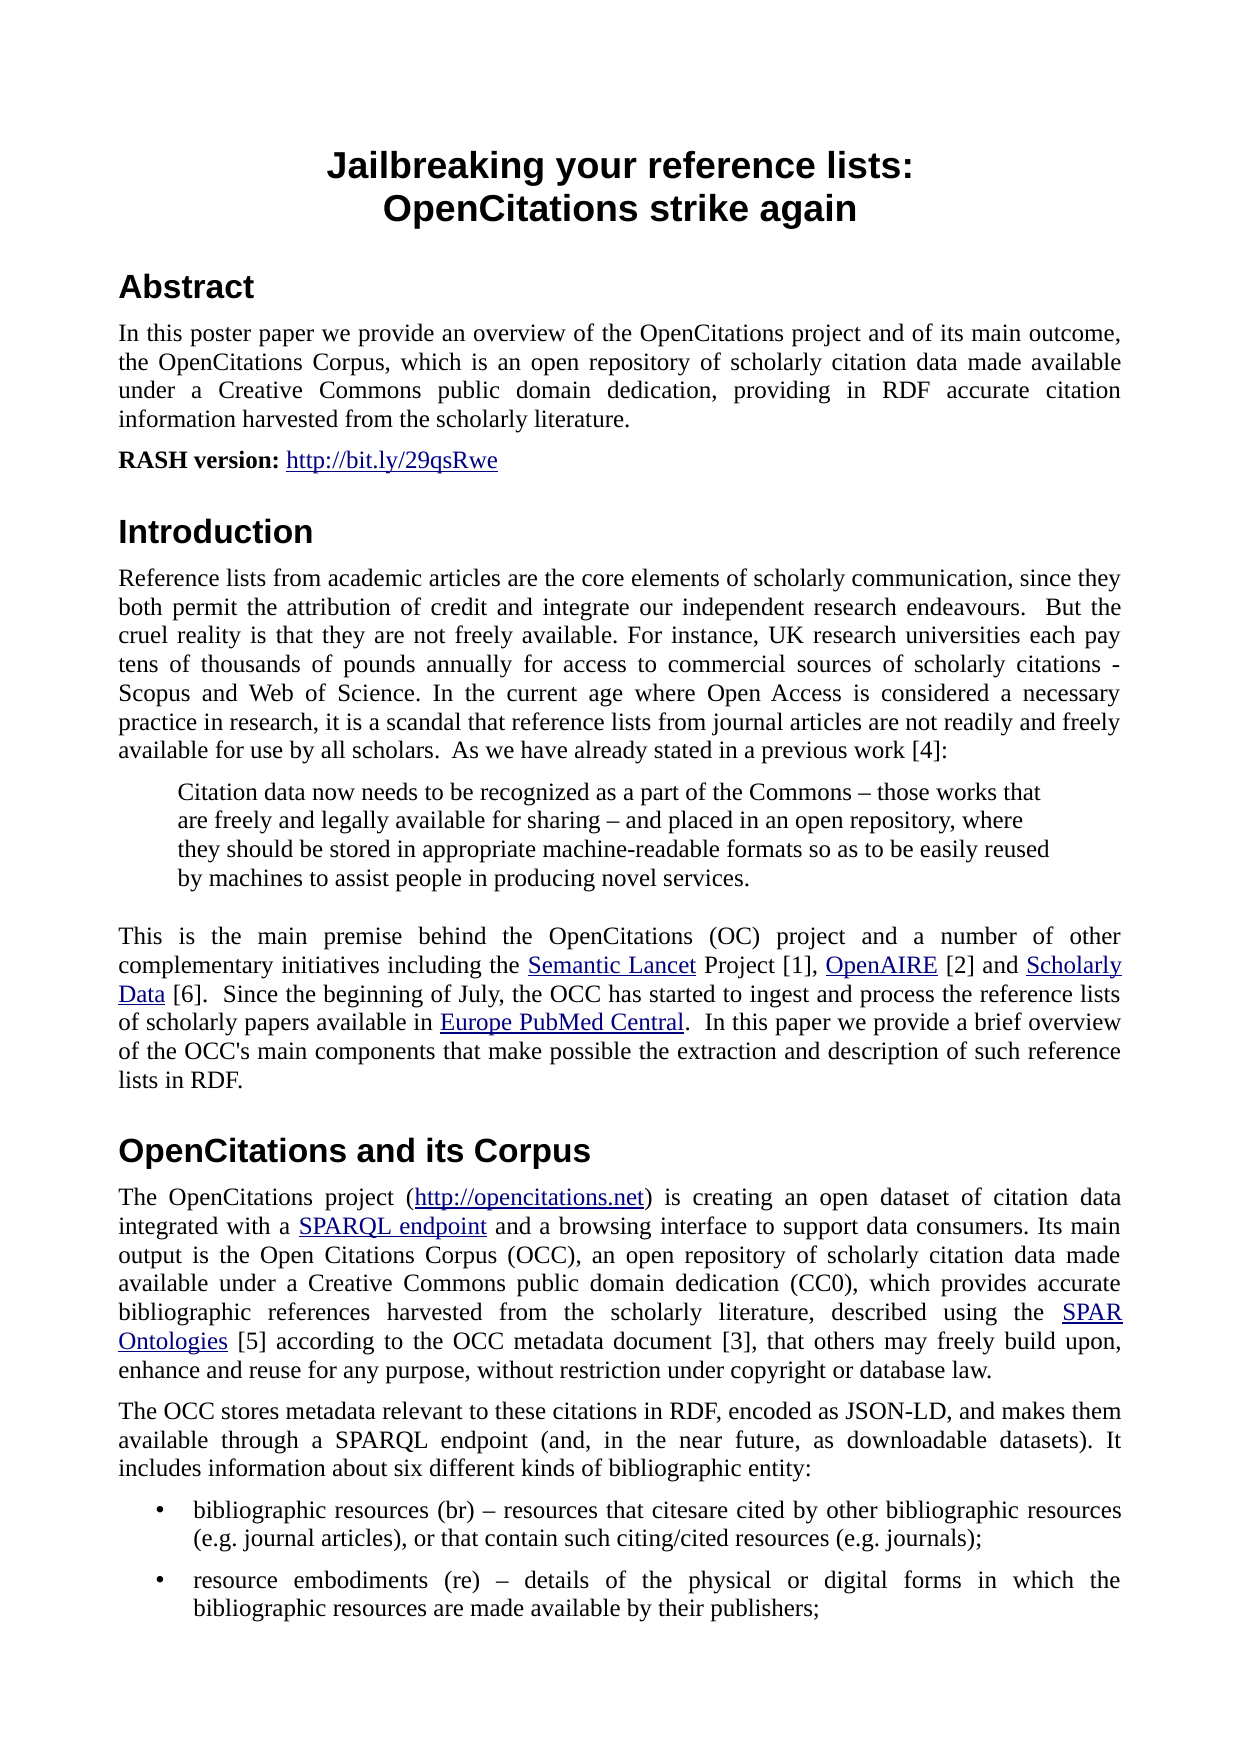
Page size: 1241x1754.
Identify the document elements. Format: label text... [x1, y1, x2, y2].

text The OCC stores metadata relevant to these citations in RDF, encoded as JSON-LD, and makes them available through a SPARQL endpoint (and, in the near future, as downloadable datasets). It includes information about six different kinds of bibliographic entity: [118, 1396, 1122, 1482]
text The OpenCitations project (http://opencitations.net) is creating an open dataset of citation data integrated with a SPARQL endpoint and a browsing interface to support data consumers. Its main output is the Open Citations Corpus (OCC), an open repository of scholarly citation data made available under a Creative Commons public domain dedication (CC0), which provides accurate bibliographic references harvested from the scholarly literature, described using the SPAR Ontologies [5] according to the OCC metadata document [3], that others may freely build upon, enhance and reuse for any purpose, without restriction under copyright or database law. [118, 1182, 1122, 1383]
text This is the main premise behind the OpenCitations (OC) project and a number of other complementary initiatives including the Semantic Lancet Project [1], OpenAIRE [2] and Scholarly Data [6]. Since the beginning of July, the OCC has started to ingest and process the reference lists of scholarly papers available in Europe PubMed Central. In this paper we provide a brief overview of the OCC's main components that make possible the extraction and description of such reference lists in RDF. [118, 921, 1122, 1094]
list resource embodiments (re) – details of the physical or digital forms in which the bibliographic resources are made available by their publishers; [156, 1565, 1122, 1622]
subtitle Abstract [118, 267, 1122, 306]
text Reference lists from academic articles are the core elements of scholarly communication, since they both permit the attribution of credit and integrate our independent research endeavours. But the cruel reality is that they are not freely available. For instance, UK research universities each pay tens of thousands of pounds annually for access to commercial sources of scholarly citations - Scopus and Web of Science. In the current age where Open Access is considered a necessary practice in research, it is a scandal that reference lists from journal articles are not readily and freely available for use by all scholars. As we have already stated in a previous work [4]: [118, 563, 1122, 764]
list bibliographic resources (br) – resources that citesare cited by other bibliographic resources (e.g. journal articles), or that contain such citing/cited resources (e.g. journals); [156, 1495, 1122, 1552]
text In this poster paper we provide an overview of the OpenCitations project and of its main outcome, the OpenCitations Corpus, which is an open repository of scholarly citation data made available under a Creative Commons public domain dedication, providing in RDF accurate citation information harvested from the scholarly literature. [118, 318, 1122, 433]
title Jailbreaking your reference lists: OpenCitations strike again [118, 143, 1122, 229]
text Citation data now needs to be recognized as a part of the Commons – those works that are freely and legally available for sharing – and placed in an open repository, where they should be stored in appropriate machine-readable formats so as to be easily reused by machines to assist people in producing novel services. [177, 777, 1063, 892]
subtitle Introduction [118, 512, 1122, 550]
text RASH version: http://bit.ly/29qsRwe [118, 446, 1122, 474]
subtitle OpenCitations and its Corpus [118, 1131, 1122, 1170]
